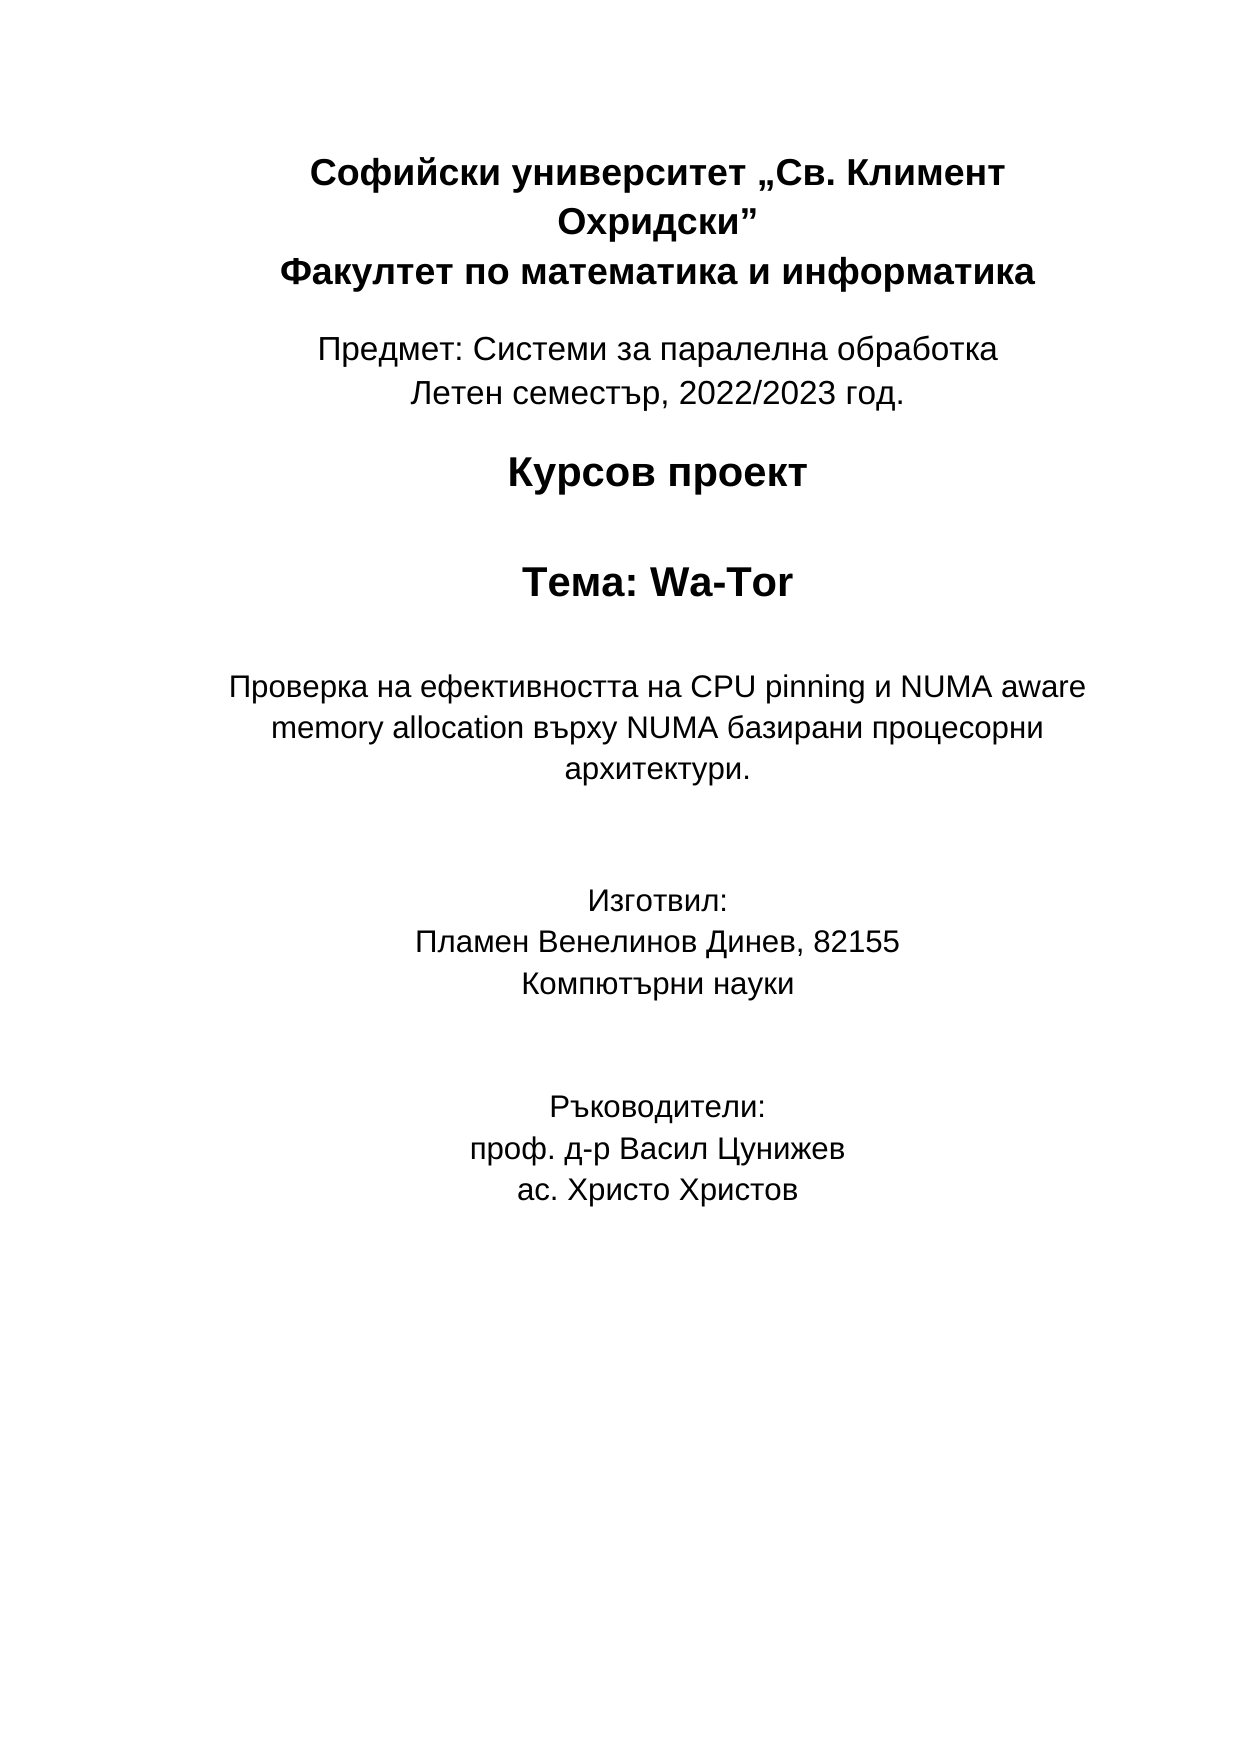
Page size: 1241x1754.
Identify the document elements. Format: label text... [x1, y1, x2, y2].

text Пламен Венелинов Динев, 82155 [225, 923, 1090, 959]
text Факултет по математика и информатика [225, 249, 1090, 292]
text Тема: Wa-Tor [225, 558, 1090, 606]
text ас. Христо Христов [225, 1171, 1090, 1207]
text Софийски университет „Св. Климент Охридски” [225, 150, 1090, 243]
text Летен семестър, 2022/2023 год. [225, 373, 1090, 412]
text Курсов проект [225, 447, 1090, 495]
text Проверка на ефективността на CPU pinning и NUMA aware memory allocation върху NUMA базирани процесорни архитектури. [225, 668, 1090, 786]
text Компютърни науки [225, 965, 1090, 1001]
text проф. д-р Васил Цунижев [225, 1130, 1090, 1166]
text Ръководители: [225, 1088, 1090, 1124]
text Изготвил: [225, 882, 1090, 918]
text Предмет: Системи за паралелна обработка [225, 329, 1090, 367]
